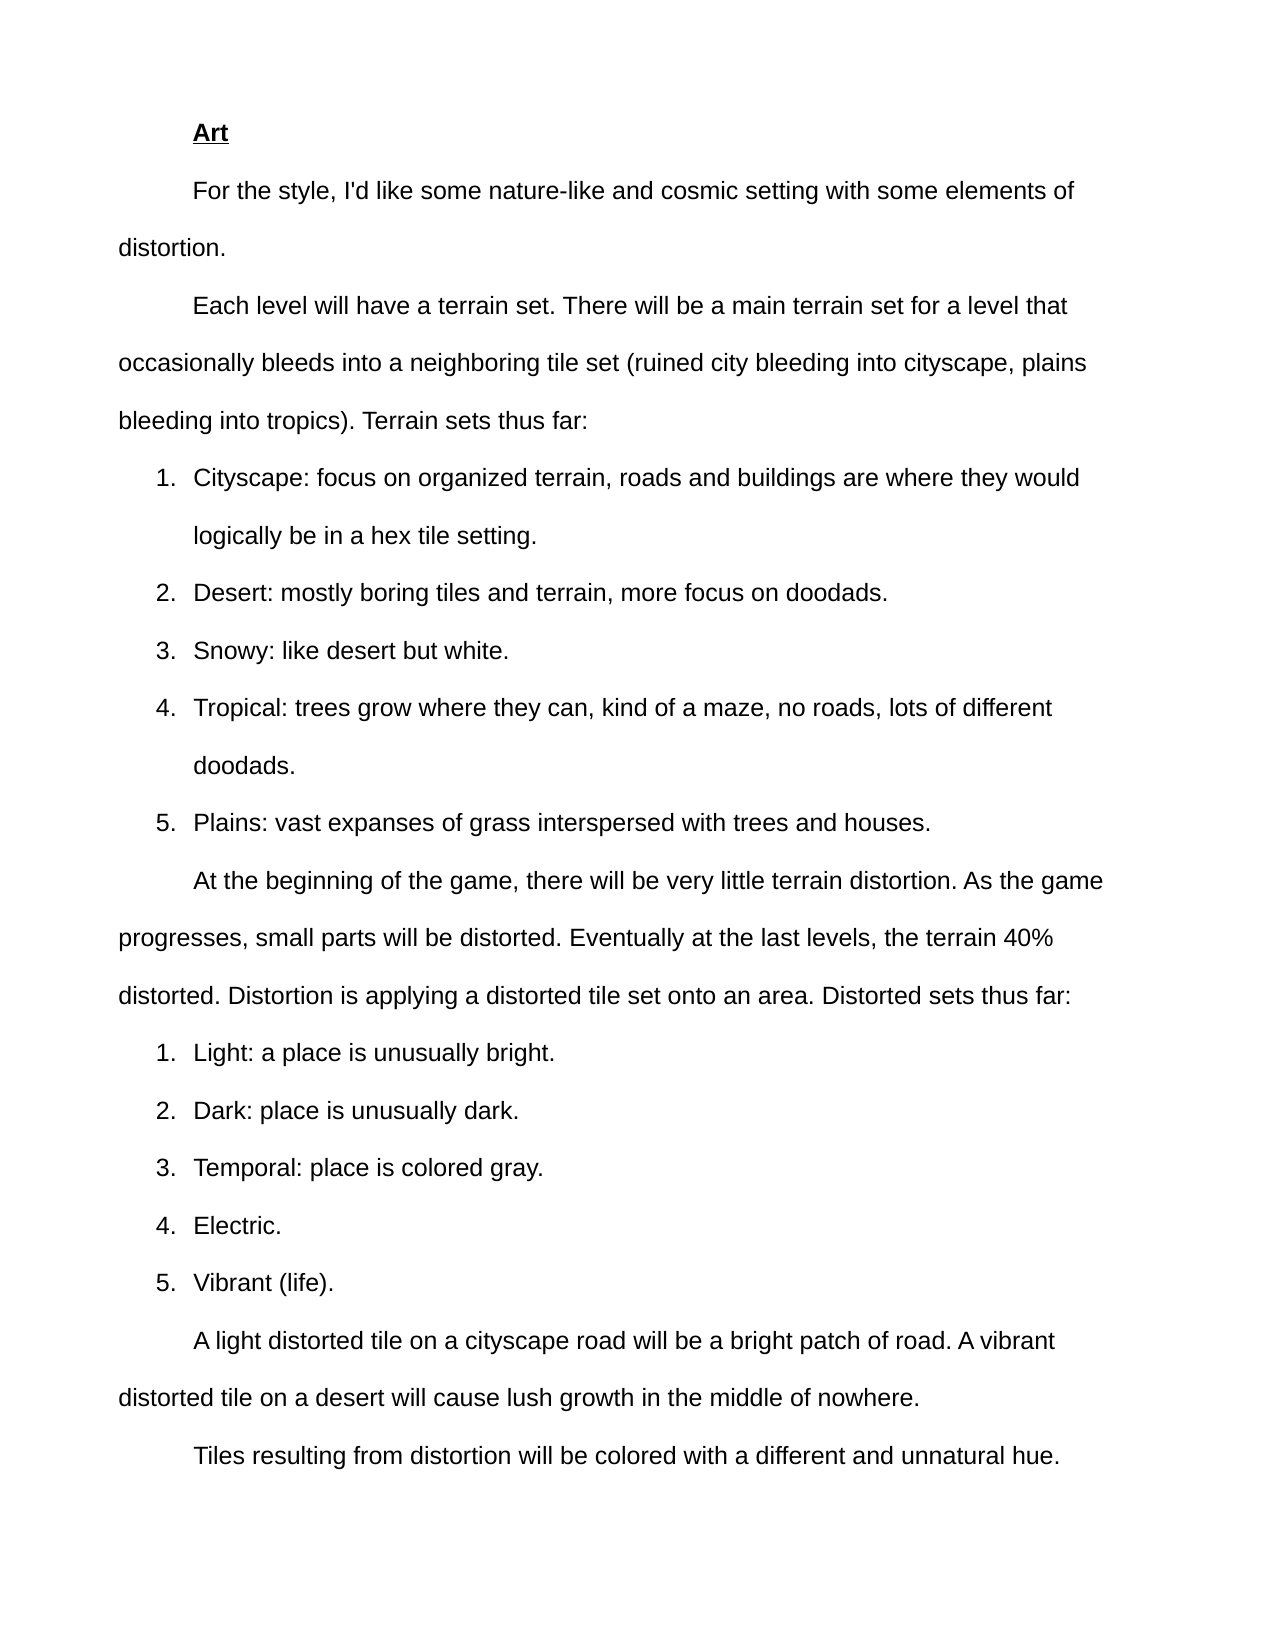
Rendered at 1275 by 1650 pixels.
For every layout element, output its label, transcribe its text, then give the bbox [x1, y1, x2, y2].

list Snowy: like desert but white. [156, 636, 1157, 664]
text At the beginning of the game, there will be very little terrain distortion. As the game progresses, small parts will be distorted. Eventually at the last levels, the terrain 40% distorted. Distortion is applying a distorted tile set onto an area. Distorted sets thus far: [118, 866, 1157, 1009]
list Dark: place is unusually dark. [156, 1096, 1157, 1124]
list Electric. [156, 1211, 1157, 1239]
text Art [118, 118, 1157, 147]
list Temporal: place is colored gray. [156, 1153, 1157, 1182]
text For the style, I'd like some nature-like and cosmic setting with some elements of distortion. [118, 176, 1157, 262]
text Tiles resulting from distortion will be colored with a different and unnatural hue. [118, 1441, 1157, 1469]
list Vibrant (life). [156, 1268, 1157, 1297]
list Light: a place is unusually bright. [156, 1038, 1157, 1067]
list Desert: mostly boring tiles and terrain, more focus on doodads. [156, 578, 1157, 607]
list Tropical: trees grow where they can, kind of a maze, no roads, lots of different doodads. [156, 693, 1157, 779]
list Plains: vast expanses of grass interspersed with trees and houses. [156, 808, 1157, 837]
list Cityscape: focus on organized terrain, roads and buildings are where they would logically be in a hex tile setting. [156, 463, 1157, 549]
text A light distorted tile on a cityscape road will be a bright patch of road. A vibrant distorted tile on a desert will cause lush growth in the middle of nowhere. [118, 1326, 1157, 1412]
text Each level will have a terrain set. There will be a main terrain set for a level that occasionally bleeds into a neighboring tile set (ruined city bleeding into cityscape, plains bleeding into tropics). Terrain sets thus far: [118, 291, 1157, 434]
